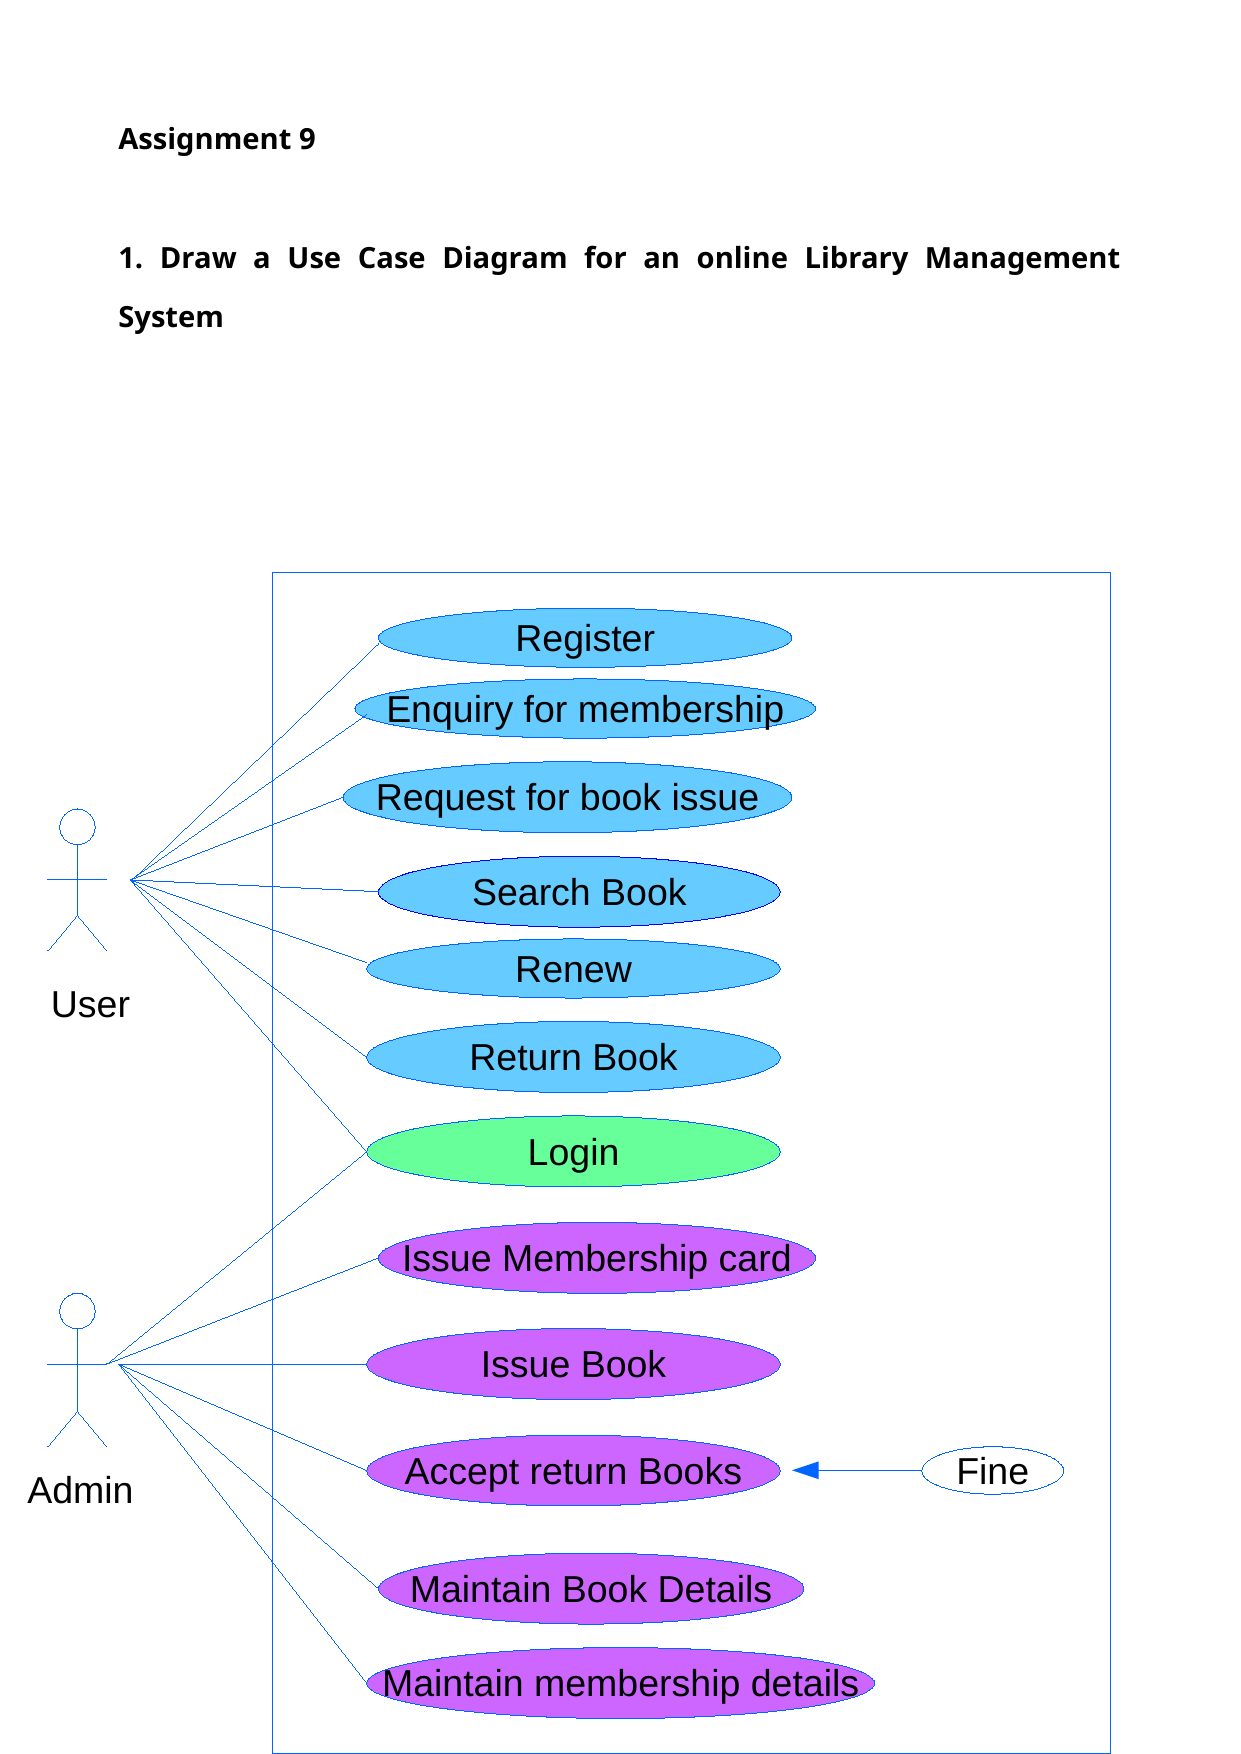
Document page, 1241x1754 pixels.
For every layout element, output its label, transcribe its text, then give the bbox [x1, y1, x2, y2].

text Assignment 9 [118, 118, 1122, 158]
text 1. Draw a Use Case Diagram for an online Library Management System [118, 237, 1122, 336]
